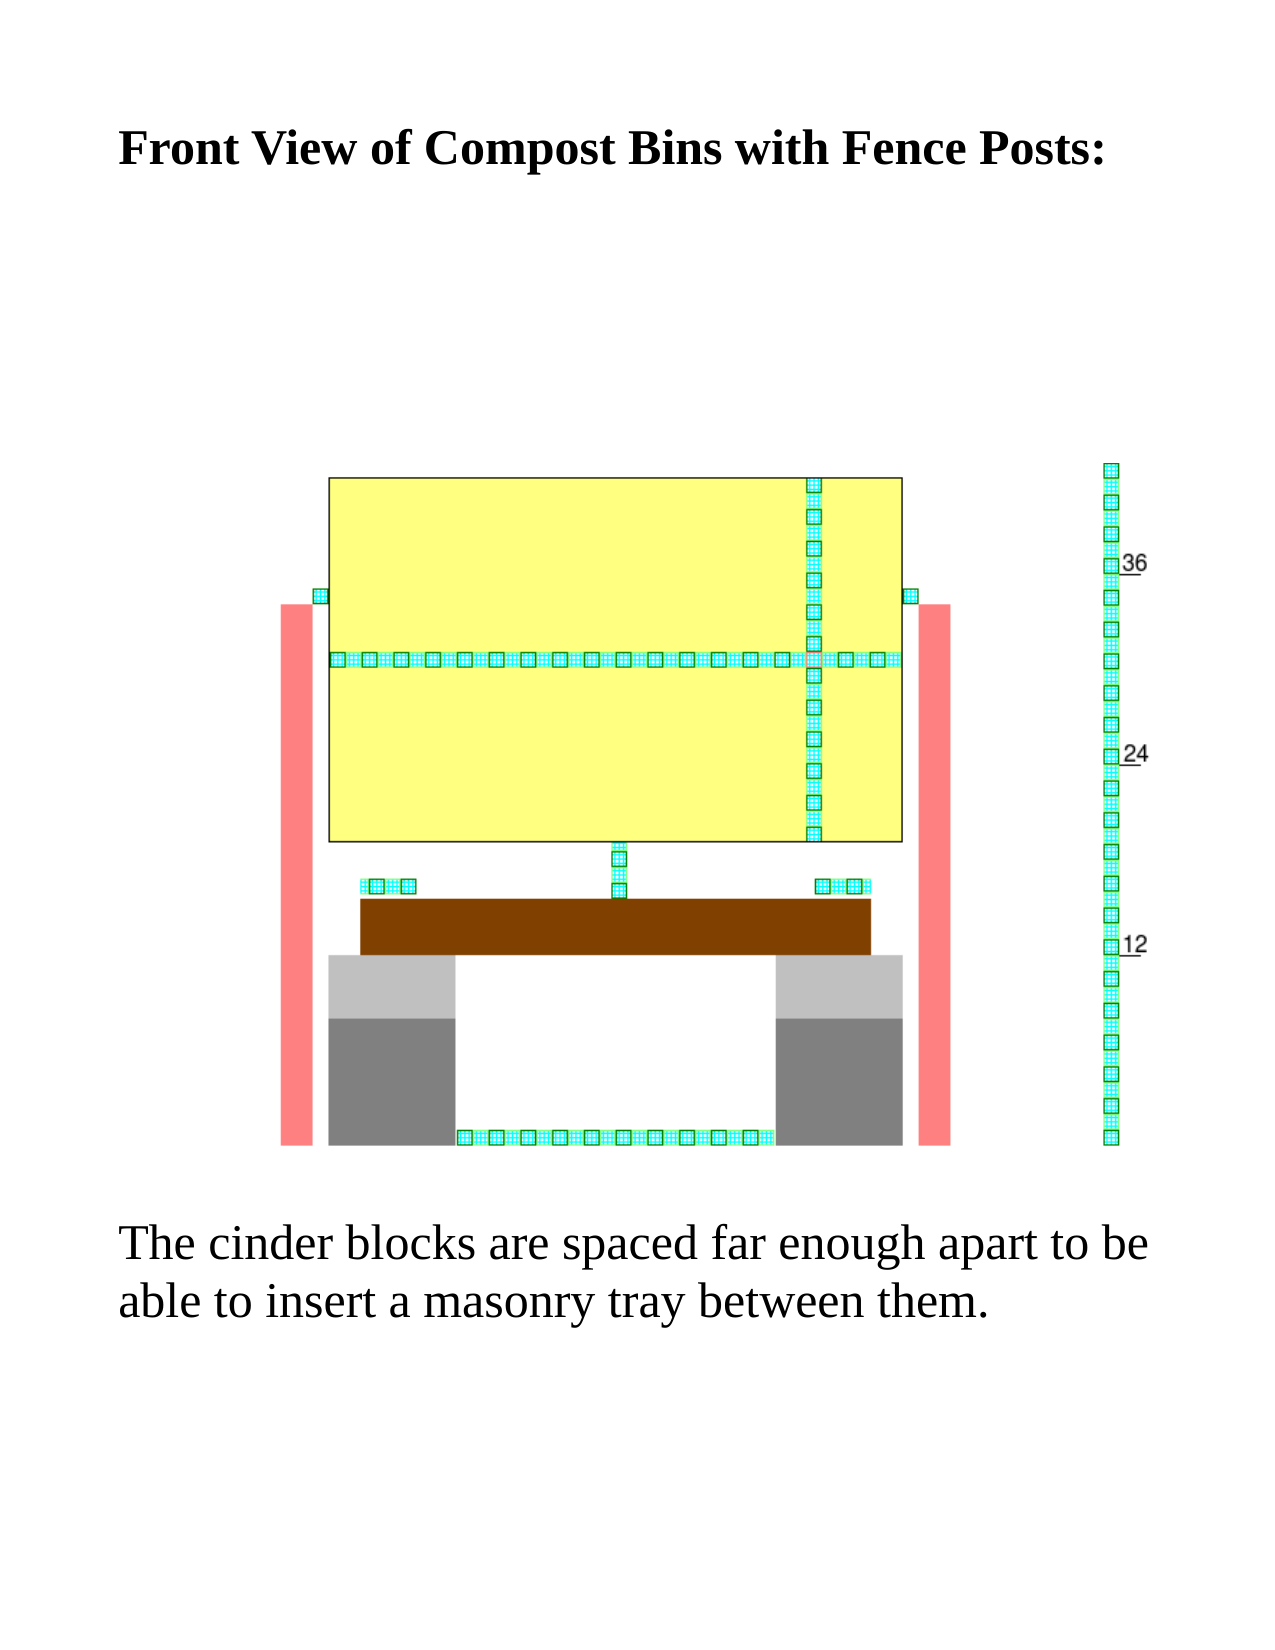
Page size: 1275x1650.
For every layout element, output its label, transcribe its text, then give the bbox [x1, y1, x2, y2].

text Front View of Compost Bins with Fence Posts: [118, 118, 1157, 176]
text The cinder blocks are spaced far enough apart to be able to insert a masonry tray between them. [118, 1213, 1157, 1328]
picture [118, 463, 1157, 1156]
